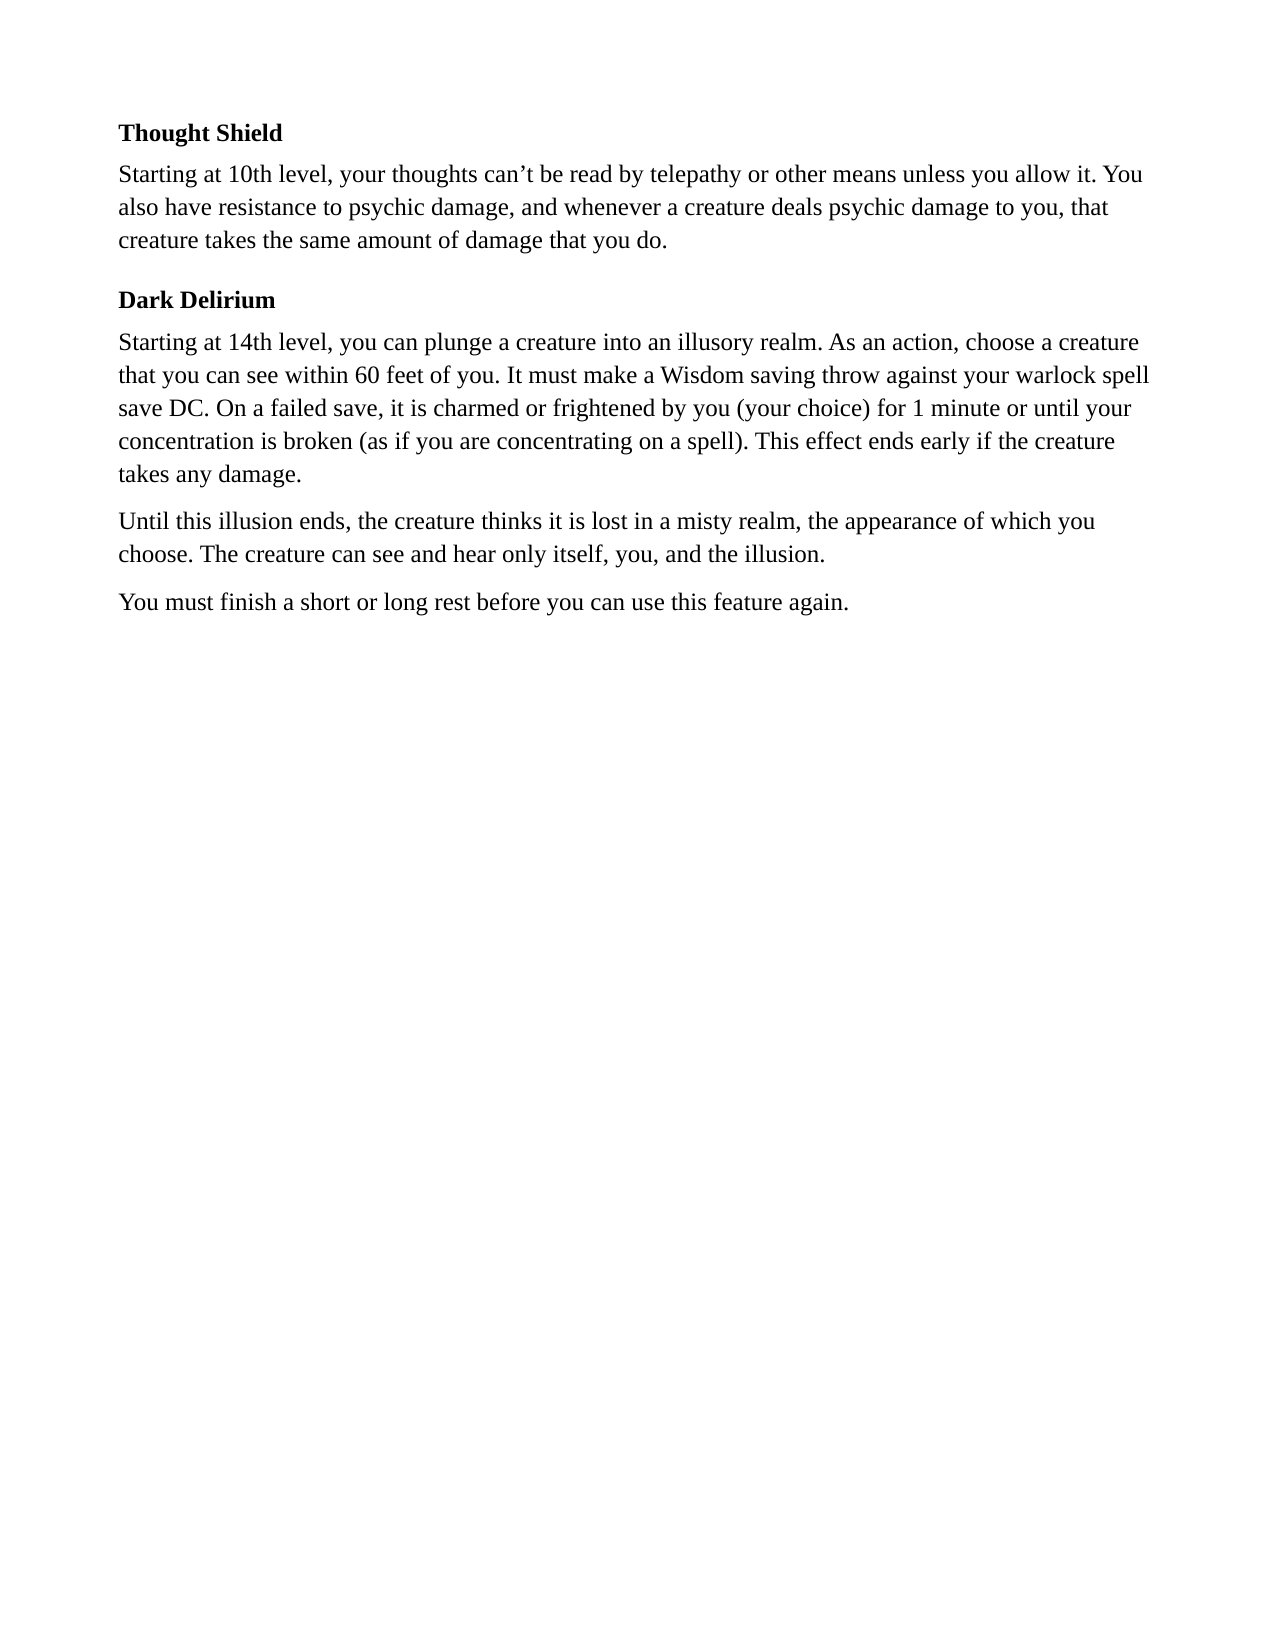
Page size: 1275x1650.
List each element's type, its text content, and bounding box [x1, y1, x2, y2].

text Starting at 10th level, your thoughts can’t be read by telepathy or other means unless you allow it. You also have resistance to psychic damage, and whenever a creature deals psychic damage to you, that creature takes the same amount of damage that you do. [118, 159, 1157, 254]
text You must finish a short or long rest before you can use this feature again. [118, 587, 1157, 616]
text Until this illusion ends, the creature thinks it is lost in a misty realm, the appearance of which you choose. The creature can see and hear only itself, you, and the illusion. [118, 506, 1157, 568]
subtitle Thought Shield [118, 118, 1157, 147]
text Starting at 14th level, you can plunge a creature into an illusory realm. As an action, choose a creature that you can see within 60 feet of you. It must make a Wisdom saving throw against your warlock spell save DC. On a failed save, it is charmed or frightened by you (your choice) for 1 minute or until your concentration is broken (as if you are concentrating on a spell). This effect ends early if the creature takes any damage. [118, 327, 1157, 488]
subtitle Dark Delirium [118, 286, 1157, 314]
